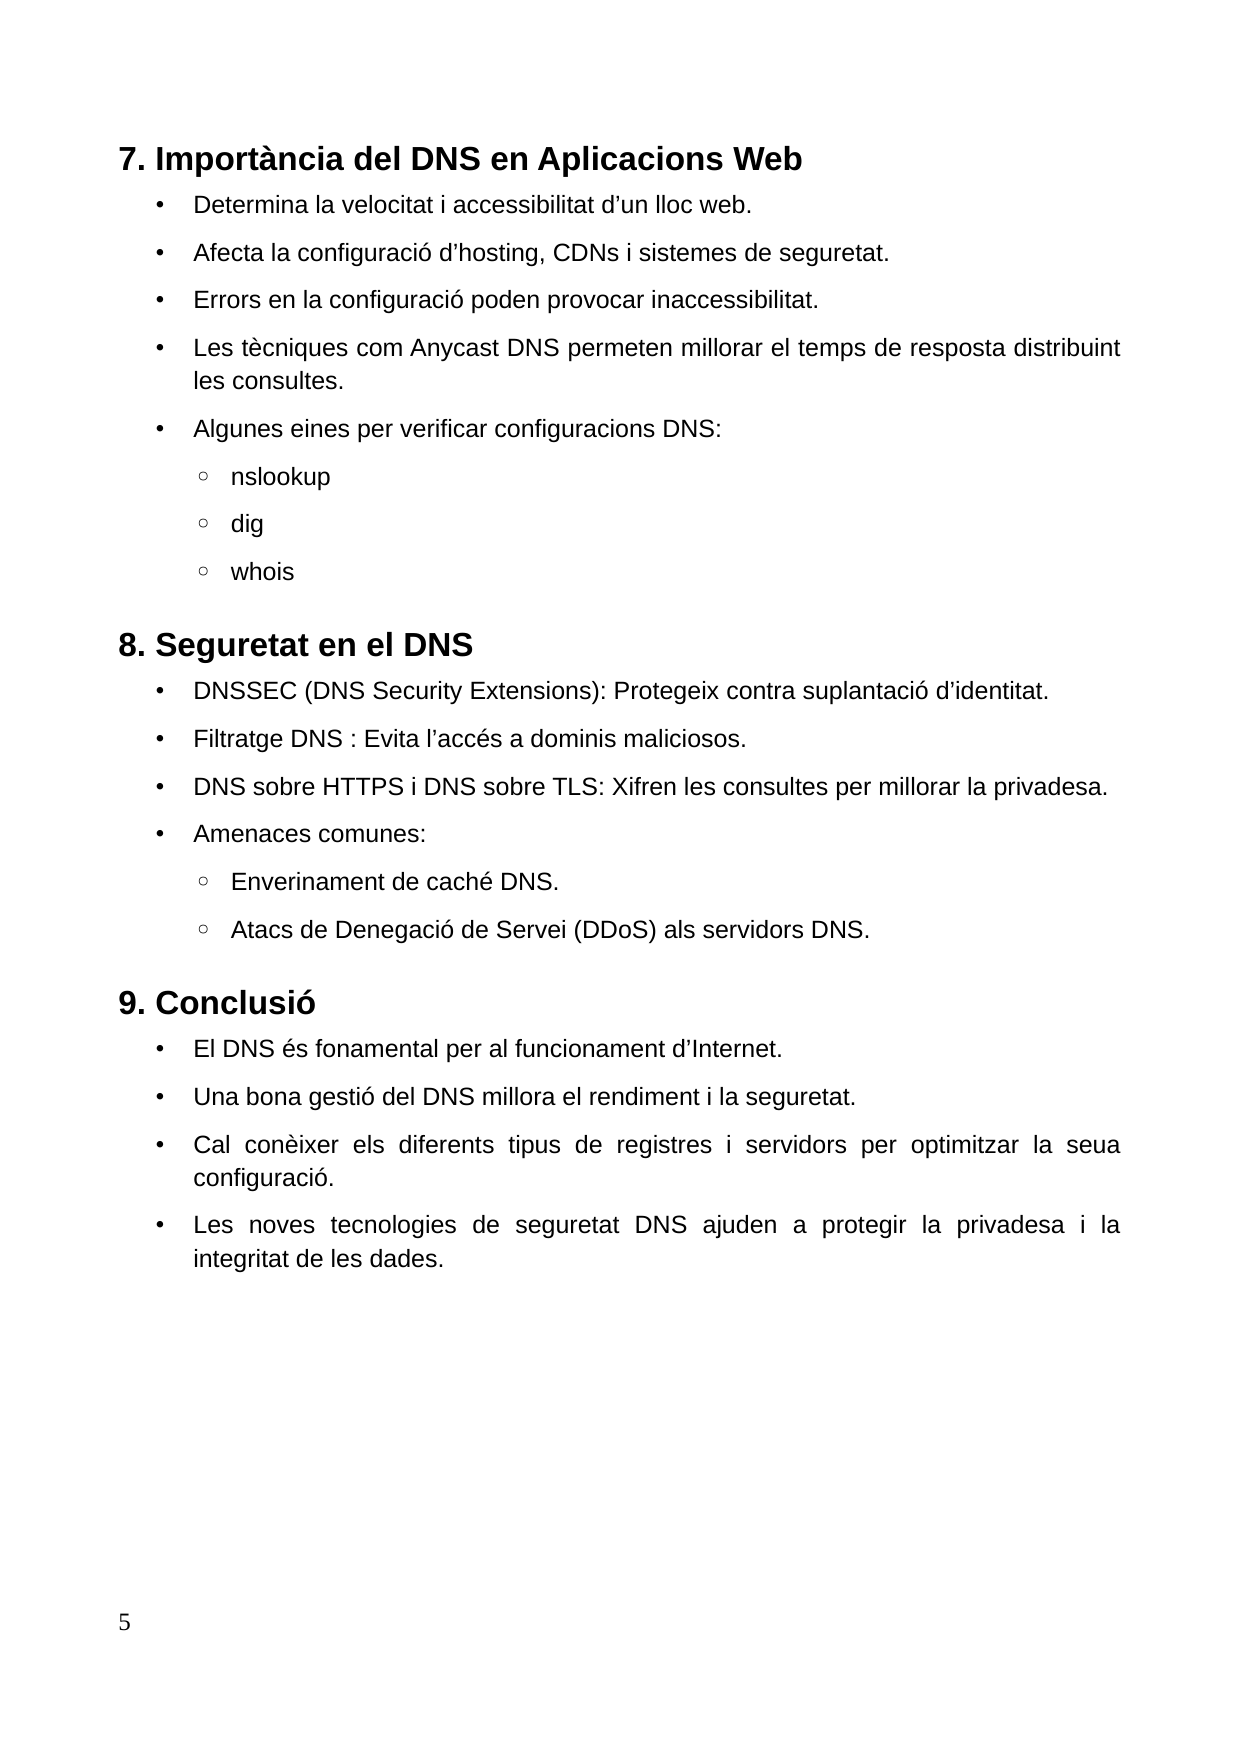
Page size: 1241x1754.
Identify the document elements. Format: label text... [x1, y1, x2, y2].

subtitle 8. Seguretat en el DNS [118, 625, 1122, 664]
list nslookup [193, 461, 1122, 490]
list Errors en la configuració poden provocar inaccessibilitat. [156, 285, 1122, 314]
list Enverinament de caché DNS. [193, 867, 1122, 896]
list Les tècniques com Anycast DNS permeten millorar el temps de resposta distribuint les consultes. [156, 333, 1122, 395]
subtitle 9. Conclusió [118, 983, 1122, 1022]
list Determina la velocitat i accessibilitat d’un lloc web. [156, 190, 1122, 219]
list Les noves tecnologies de seguretat DNS ajuden a protegir la privadesa i la integritat de les dades. [156, 1211, 1122, 1272]
list dig [193, 509, 1122, 538]
list Amenaces comunes: [156, 819, 1122, 848]
list DNSSEC (DNS Security Extensions): Protegeix contra suplantació d’identitat. [156, 676, 1122, 705]
list whois [193, 557, 1122, 586]
list Filtratge DNS : Evita l’accés a dominis maliciosos. [156, 724, 1122, 753]
list Algunes eines per verificar configuracions DNS: [156, 414, 1122, 443]
list DNS sobre HTTPS i DNS sobre TLS: Xifren les consultes per millorar la privadesa. [156, 772, 1122, 801]
list El DNS és fonamental per al funcionament d’Internet. [156, 1034, 1122, 1063]
list Atacs de Denegació de Servei (DDoS) als servidors DNS. [193, 915, 1122, 944]
list Cal conèixer els diferents tipus de registres i servidors per optimitzar la seua configuració. [156, 1130, 1122, 1192]
subtitle 7. Importància del DNS en Aplicacions Web [118, 139, 1122, 177]
list Afecta la configuració d’hosting, CDNs i sistemes de seguretat. [156, 238, 1122, 266]
list Una bona gestió del DNS millora el rendiment i la seguretat. [156, 1082, 1122, 1111]
